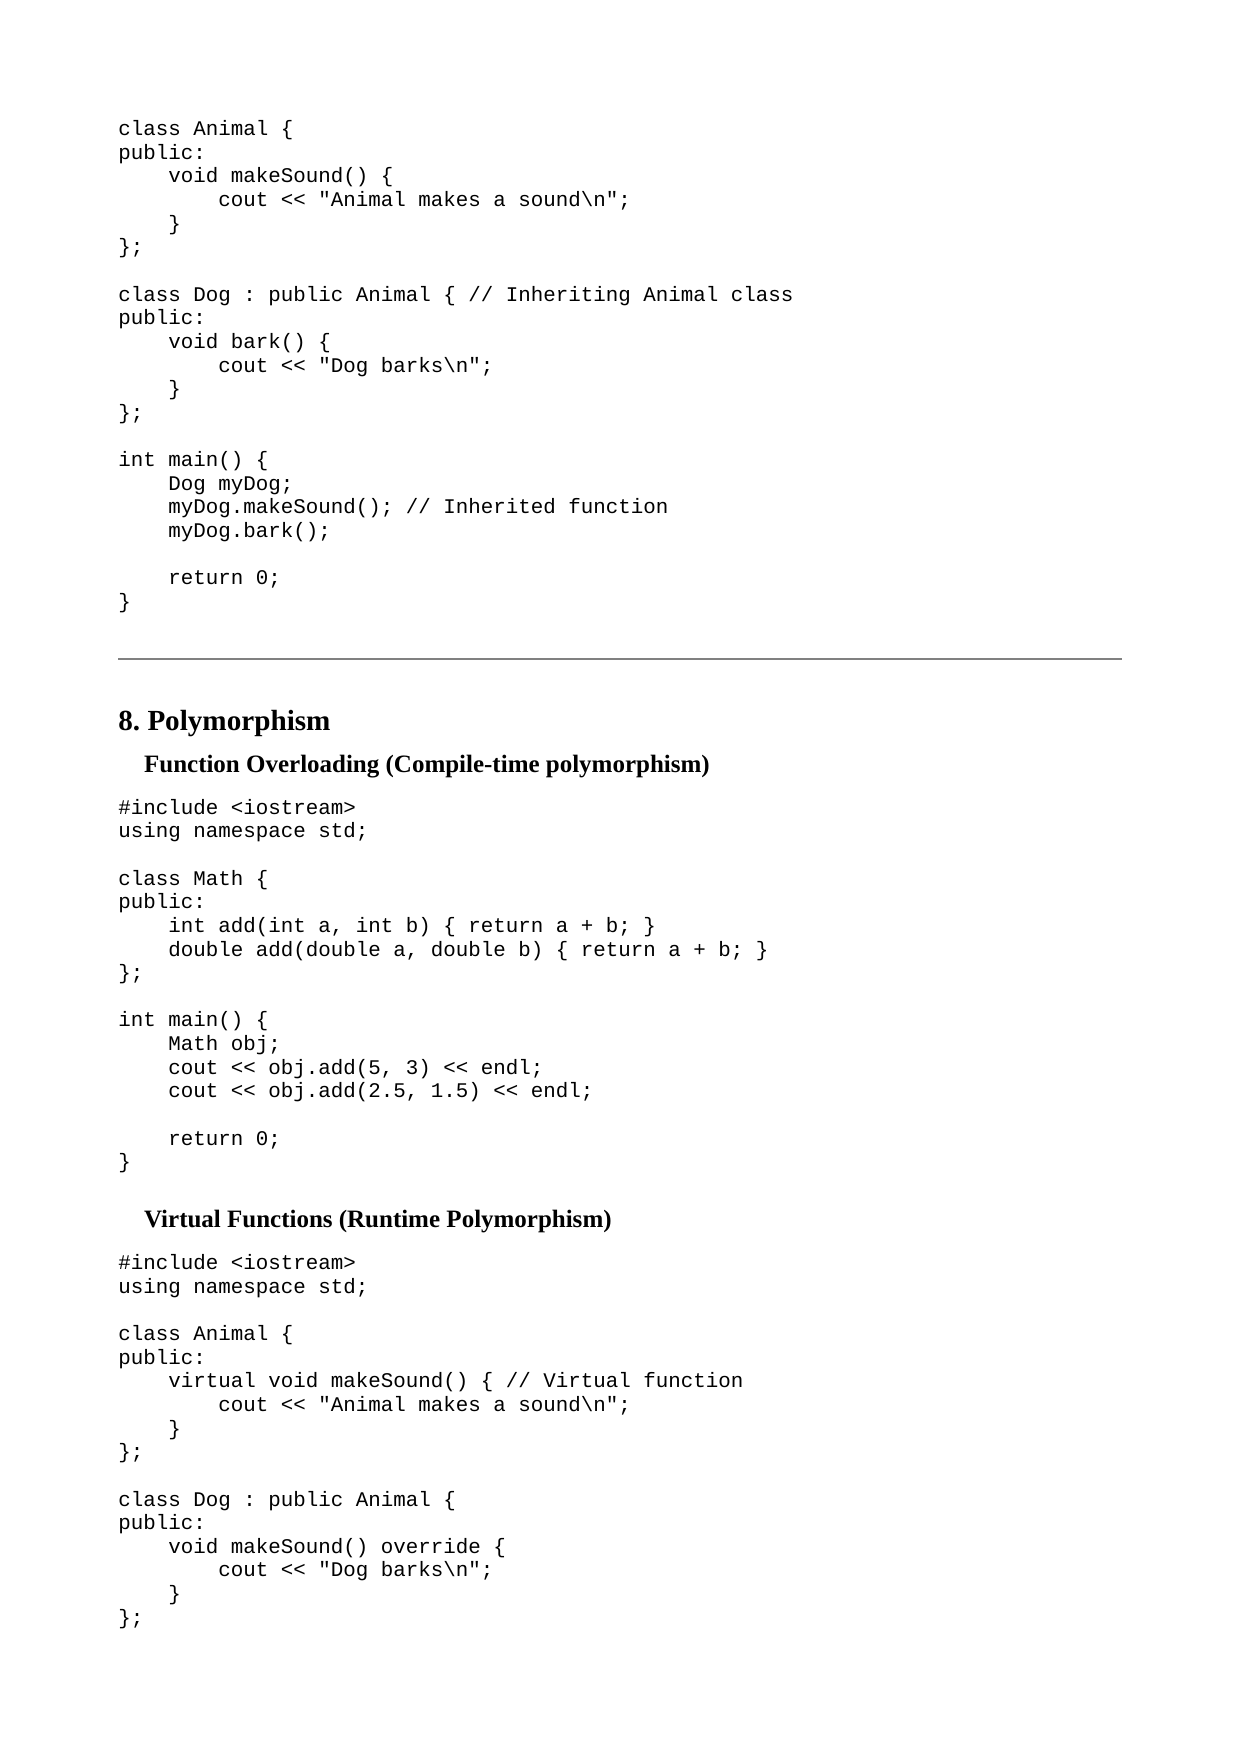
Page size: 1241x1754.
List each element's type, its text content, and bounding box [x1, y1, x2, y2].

text public: [118, 142, 1122, 165]
text }; [118, 1441, 1122, 1465]
text cout << obj.add(2.5, 1.5) << endl; [118, 1080, 1122, 1104]
text 📌 Virtual Functions (Runtime Polymorphism) [118, 1204, 1122, 1233]
text #include <iostream> [118, 797, 1122, 820]
text }; [118, 1607, 1122, 1630]
text public: [118, 1512, 1122, 1536]
text class Animal { [118, 118, 1122, 142]
text int main() { [118, 449, 1122, 473]
text public: [118, 307, 1122, 331]
text void makeSound() { [118, 165, 1122, 189]
text } [118, 1151, 1122, 1175]
text public: [118, 1347, 1122, 1370]
text using namespace std; [118, 820, 1122, 844]
text int main() { [118, 1009, 1122, 1033]
text virtual void makeSound() { // Virtual function [118, 1370, 1122, 1394]
text } [118, 378, 1122, 402]
text cout << "Animal makes a sound\n"; [118, 189, 1122, 213]
text Dog myDog; [118, 473, 1122, 496]
text Math obj; [118, 1033, 1122, 1057]
text public: [118, 891, 1122, 915]
text myDog.makeSound(); // Inherited function [118, 496, 1122, 520]
text }; [118, 962, 1122, 986]
text class Dog : public Animal { [118, 1488, 1122, 1512]
text myDog.bark(); [118, 520, 1122, 544]
text } [118, 213, 1122, 236]
text using namespace std; [118, 1276, 1122, 1299]
text } [118, 591, 1122, 615]
text return 0; [118, 567, 1122, 591]
text } [118, 1583, 1122, 1607]
text } [118, 1418, 1122, 1441]
text class Dog : public Animal { // Inheriting Animal class [118, 284, 1122, 307]
text class Animal { [118, 1323, 1122, 1347]
text int add(int a, int b) { return a + b; } [118, 915, 1122, 938]
text void bark() { [118, 331, 1122, 354]
text cout << "Dog barks\n"; [118, 1559, 1122, 1583]
text }; [118, 402, 1122, 426]
text class Math { [118, 868, 1122, 891]
text cout << "Dog barks\n"; [118, 354, 1122, 378]
text cout << "Animal makes a sound\n"; [118, 1394, 1122, 1418]
text #include <iostream> [118, 1252, 1122, 1276]
text return 0; [118, 1128, 1122, 1151]
subtitle 8. Polymorphism [118, 703, 1122, 737]
text 📌 Function Overloading (Compile-time polymorphism) [118, 749, 1122, 778]
text double add(double a, double b) { return a + b; } [118, 938, 1122, 962]
text }; [118, 236, 1122, 260]
text void makeSound() override { [118, 1536, 1122, 1559]
text cout << obj.add(5, 3) << endl; [118, 1057, 1122, 1080]
